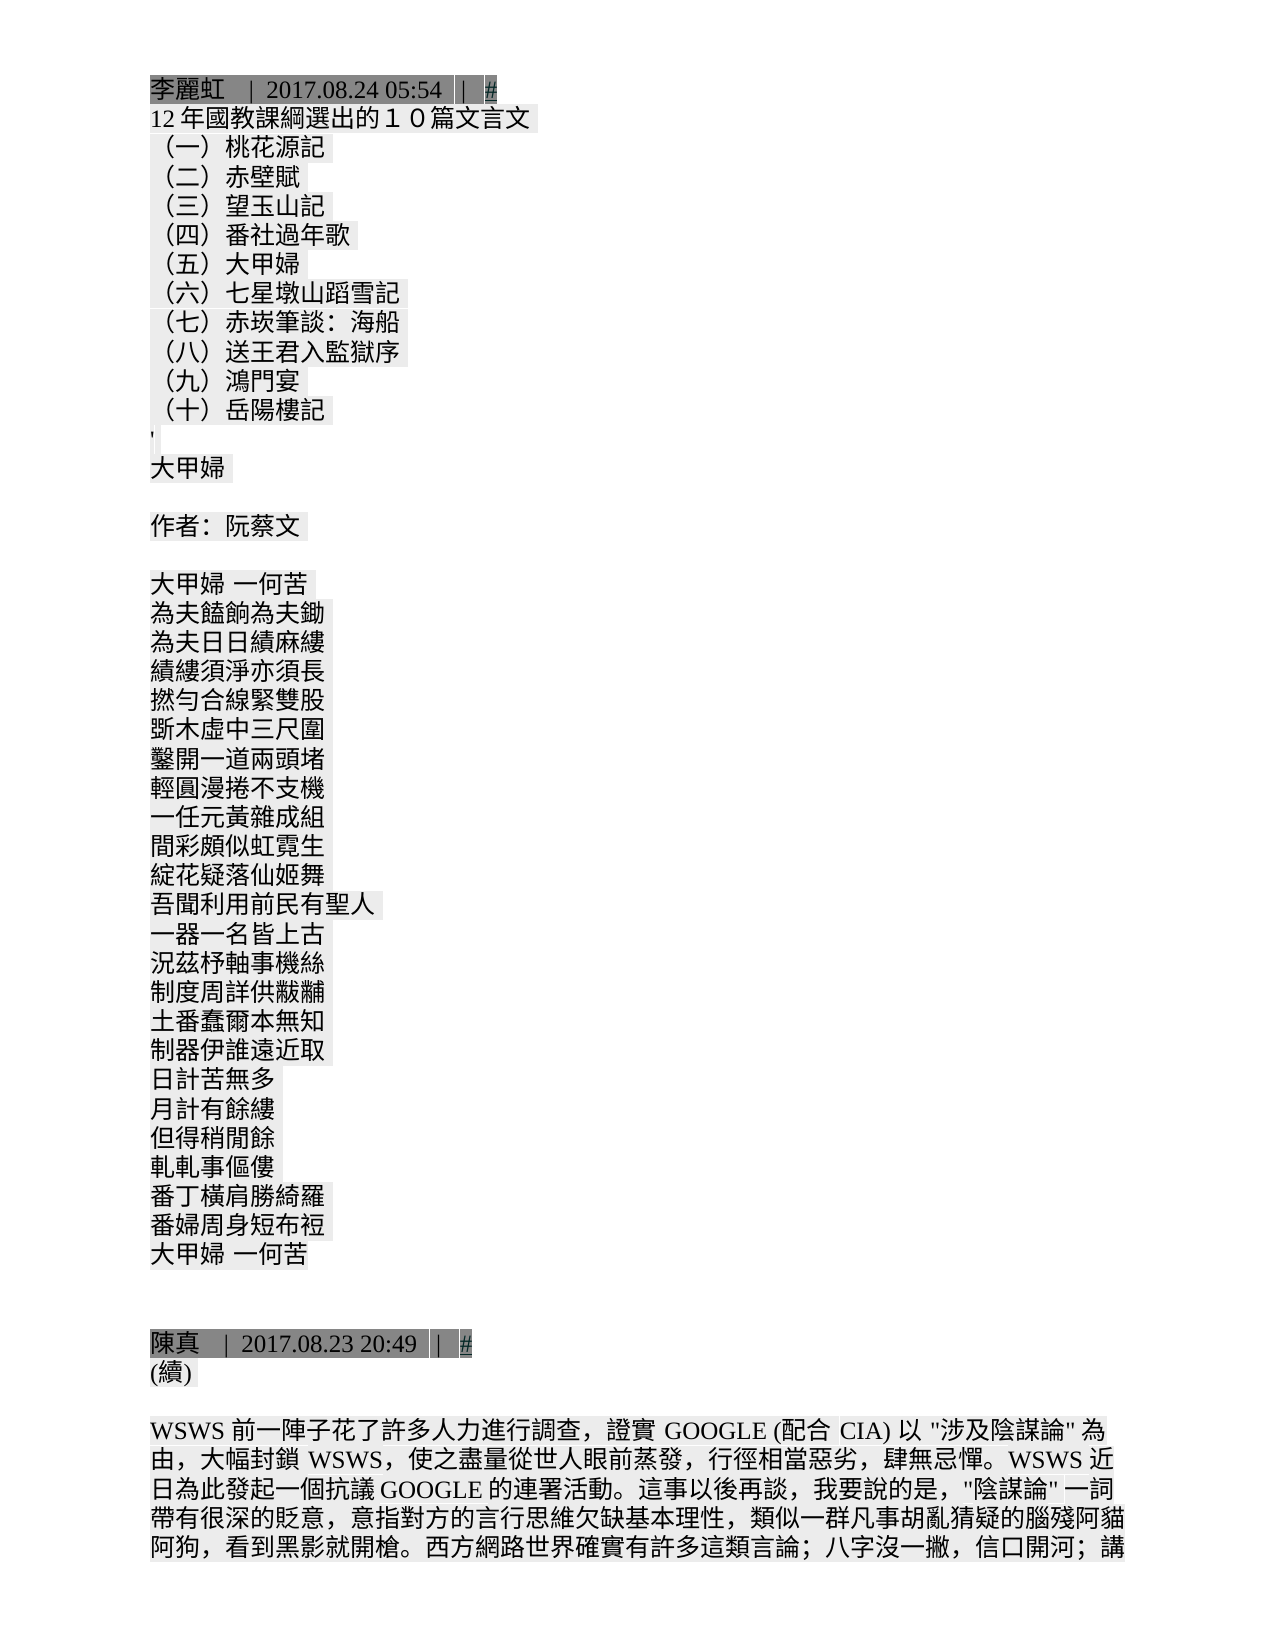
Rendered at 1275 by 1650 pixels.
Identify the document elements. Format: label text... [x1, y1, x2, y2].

text (續) WSWS 前一陣子花了許多人力進行調查，證實 GOOGLE (配合 CIA) 以 "涉及陰謀論" 為由，大幅封鎖 WSWS，使之盡量從世人眼前蒸發，行徑相當惡劣，肆無忌憚。WSWS 近日為此發起一個抗議GOOGLE的連署活動。這事以後再談，我要說的是，"陰謀論" 一詞帶有很深的貶意，意指對方的言行思維欠缺基本理性，類似一群凡事胡亂猜疑的腦殘阿貓阿狗，看到黑影就開槍。西方網路世界確實有許多這類言論；八字沒一撇，信口開河；講好聽是"推理"，其實一推三千里，純屬臆測瞎掰，進而視之為 "事實" 加以傳揚。 我也很不喜歡這類 "陰謀論"，因為瞎掰猜疑一通，無異空談。如果這樣一種猜疑行得通，我們勢必可以懷疑一切，凡事只要套上一個 "可能"，就全是嫌疑犯了，搞不好我 "可能" 是天王星降臨地球的外星王子，你敢說絕不可能嗎？這樣一種憑空猜想的陰謀論，其實只是傷害了知識與理性應有的內在力量。 但是，反對陰謀論並不意味著我是屬於那些自以為客觀理性的北七。我知道市面上有很多這種北七，通常是論述型或學者型，也許因為智商不高，所以似乎總覺得某種表達方式很厲害；一個簡單到爆的想法，他卻偏要用一種艱難彆扭的方式去論述得好像會因此而增加思想的內涵似的。講起話，寫起東西，裝模作樣，很喜歡引經據典，以表示自己之思想嚴謹，但其引據卻往往畫蛇添足或根本不搭調。 這類人士往往很喜歡講證據，彷彿證據是知識成立的一個必要條件似的；思想幼稚低能的程度，絕不亞於胡亂猜疑的陰謀論者。 在這兩種極端之間的廣大空間，也許才是知識與經驗藉以成長與修正的基礎地盤，"懷疑論" (scepticism) 也才具有它應有的真正價值；並不是在每個人事物後面胡亂打問號就叫做 "懷疑"，那不是懷疑，那是猜疑或妄想。懷疑就像企圖發現一種異例，對於既定宣稱的可靠質疑，沒有這樣一個懷疑空間，知識根本無從成長。這有點像隱喻(metaphor)，隱喻往往是不合文法不合常態的，但沒有這樣一種異例站在風口浪尖，語言從何乘風破浪、生生不息？ 之所以講這些，只是先打個預防針，先做個前言說明，表明我底下所言，各位大可不信，畢竟我沒有所謂證據，但是，"美麗島事件是國民黨一手自導自演"，或是比方說 "林義雄一家滅門血案是國民黨情治單位所殺" 等等等，如果證據意味著一種物理化學那樣一種 "鐵證" 的話，請問有人有上述事件的證據嗎？當然沒有，但我們做出這樣的宣稱卻依然極其合理，因為若非國民黨所為，我們根本想不到其它的可能性。它也許不足以稱之為"事實'，但卻是合理宣稱與推斷。 至於這次的 "反年改" 團體 "突破" 世大運進行所謂 "鬧場"，這事我也根本不相信。那是騙小孩。我不相信一個由上萬警力團團保護的世界運動會居然讓小貓兩三隻、幾個阿伯阿公手無寸鐵就這樣擠一擠然後就 "突破" 了，不但 "突破"，而且還能放煙火呢 (所謂煙霧彈)，而且還是由什麼現場志工徒手去除煙霧彈。你若拍電影這樣拍，你看看觀眾會不會買單，太扯了吧。 這樣叫做萬名警力的維安？若不是手無寸鐵的阿伯阿公，而是真正的恐怖攻擊，機槍掃射，或是丟的是炸彈或毒氣彈，豈不是全場覆滅、全部死翹翹？有可能有這麼好笑離譜的 "防恐維安"？你信嗎？你若信，我真是服了你。你這麼好騙，你家人知道嗎？ 這些當官的，他難道不知道萬一出事，他將官位不保甚至小命不保，他有可能輕忽至此嗎？就算扮家家酒，玩警察捉強盜，都還比這種"防恐維安" 還嚴謹。台灣這麼小的一個地方，又不是什麼祕密游擊行動，官方有可能事先不知道誰會來現場抗議？有可能不知道僅僅只是一些阿公阿伯？有可能擋不住小貓兩三隻？我只能說，台灣政治真的很黑暗，一堆人渣。當選舉越來越接近時，這類花招就會越來越多。 如果有人跟我要證據，我的證據是：我多少還有點腦子。 [150, 1358, 1125, 1562]
text 陳真 | 2017.08.23 20:49 | # [150, 1329, 1125, 1358]
text 12年國教課綱選出的１０篇文言文 （一）桃花源記 （二）赤壁賦 （三）望玉山記 （四）番社過年歌 （五）大甲婦 （六）七星墩山蹈雪記 （七）赤崁筆談：海船 （八）送王君入監獄序 （九）鴻門宴 （十）岳陽樓記 ' 大甲婦 作者：阮蔡文 大甲婦 一何苦 為夫饁餉為夫鋤 為夫日日績麻縷 績縷須淨亦須長 撚勻合線緊雙股 斲木虛中三尺圍 鑿開一道兩頭堵 輕圓漫捲不支機 一任元黃雜成組 間彩頗似虹霓生 綻花疑落仙姬舞 吾聞利用前民有聖人 一器一名皆上古 況茲杼軸事機絲 制度周詳供黻黼 土番蠢爾本無知 制器伊誰遠近取 日計苦無多 月計有餘縷 但得稍閒餘 軋軋事傴僂 番丁橫肩勝綺羅 番婦周身短布裋 大甲婦 一何苦 [150, 104, 1125, 1270]
text 李麗虹 | 2017.08.24 05:54 | # [150, 75, 1125, 104]
